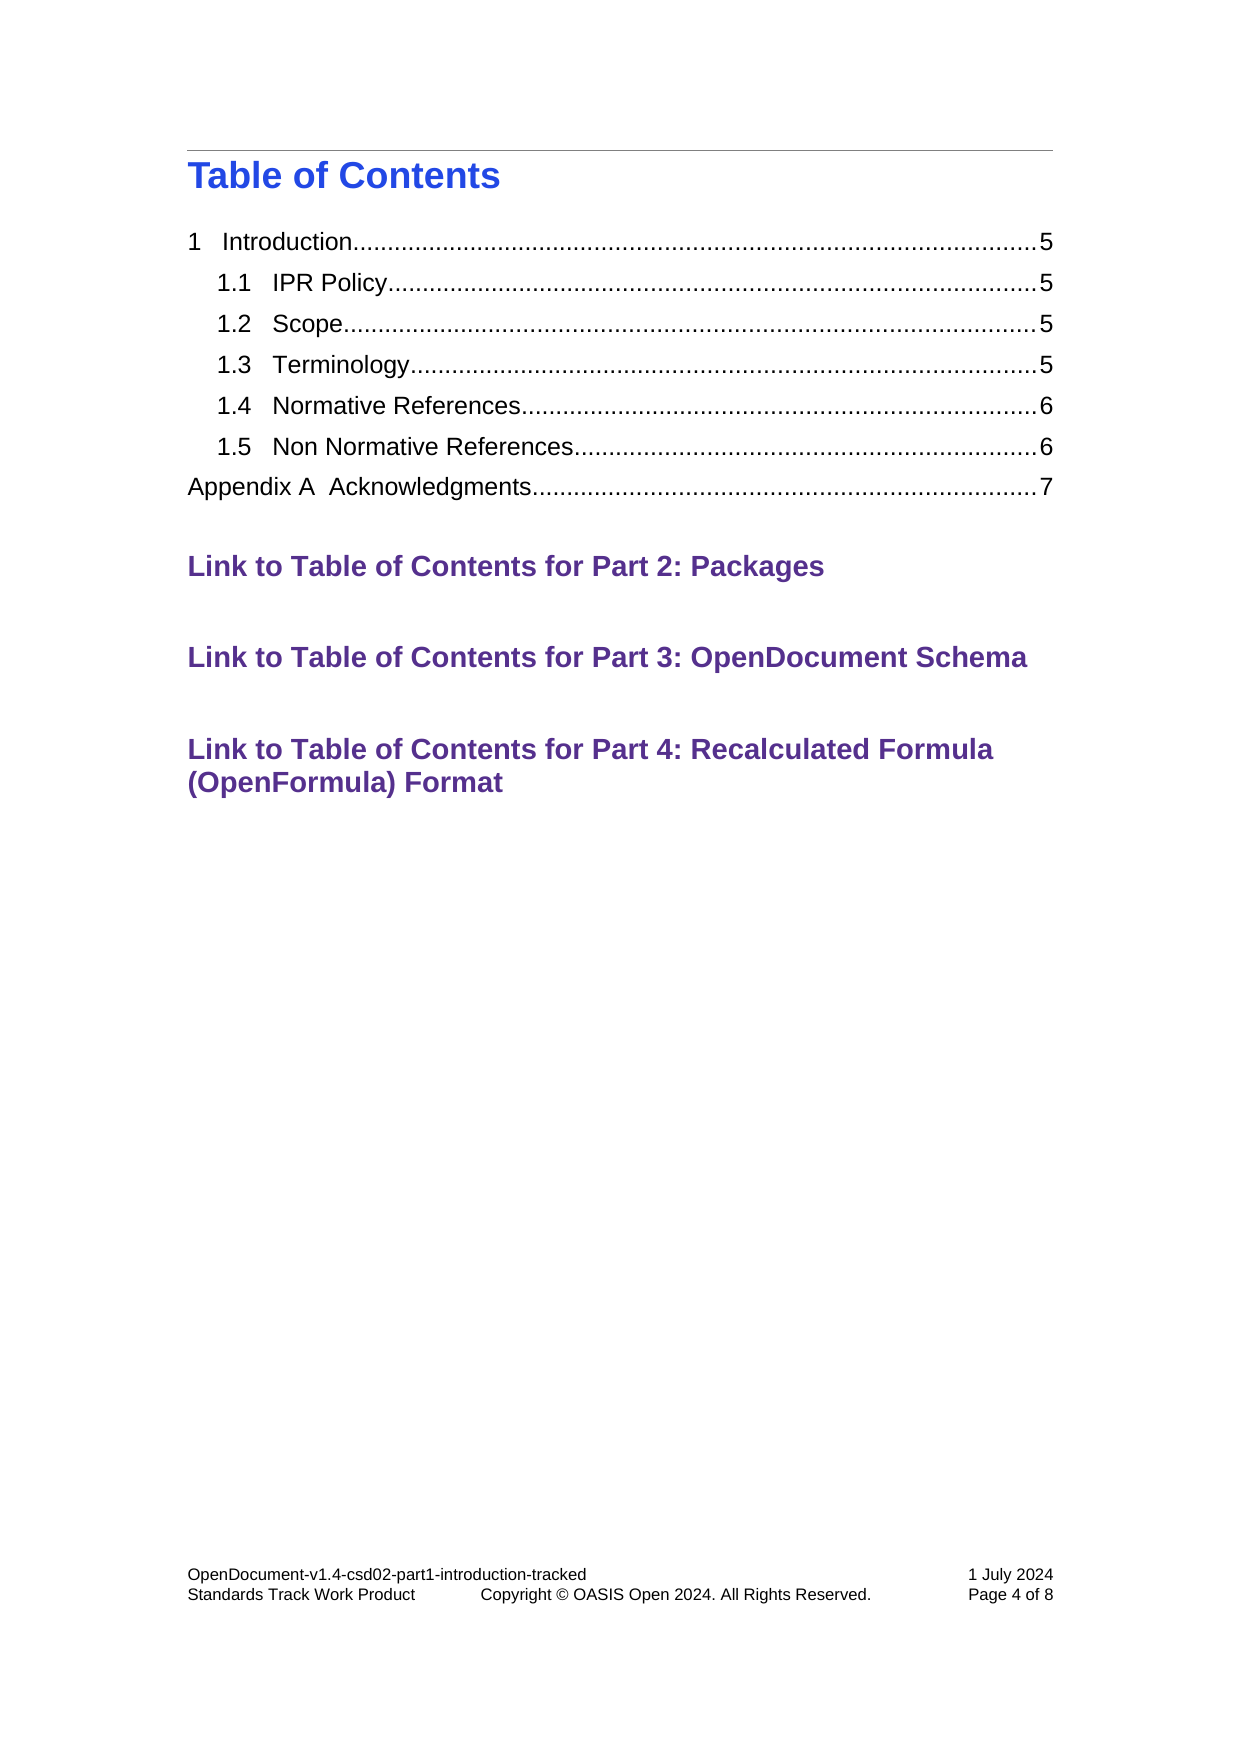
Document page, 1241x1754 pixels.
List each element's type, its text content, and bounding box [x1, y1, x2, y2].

text 1.2 Scope 5 [217, 309, 1053, 338]
text 1.5 Non Normative References 6 [217, 431, 1053, 460]
text 1.3 Terminology 5 [217, 350, 1053, 378]
text 1.4 Normative References 6 [217, 391, 1053, 419]
text 1.1 IPR Policy 5 [217, 268, 1053, 297]
text Link to Table of Contents for Part 3: OpenDocument Schema [187, 640, 1053, 674]
text Link to Table of Contents for Part 4: Recalculated Formula (OpenFormula) Format [187, 732, 1053, 799]
text Table of Contents [187, 151, 1053, 196]
text Appendix A Acknowledgments 7 [187, 472, 1053, 501]
text Link to Table of Contents for Part 2: Packages [187, 549, 1053, 583]
text 1 Introduction 5 [187, 227, 1053, 256]
